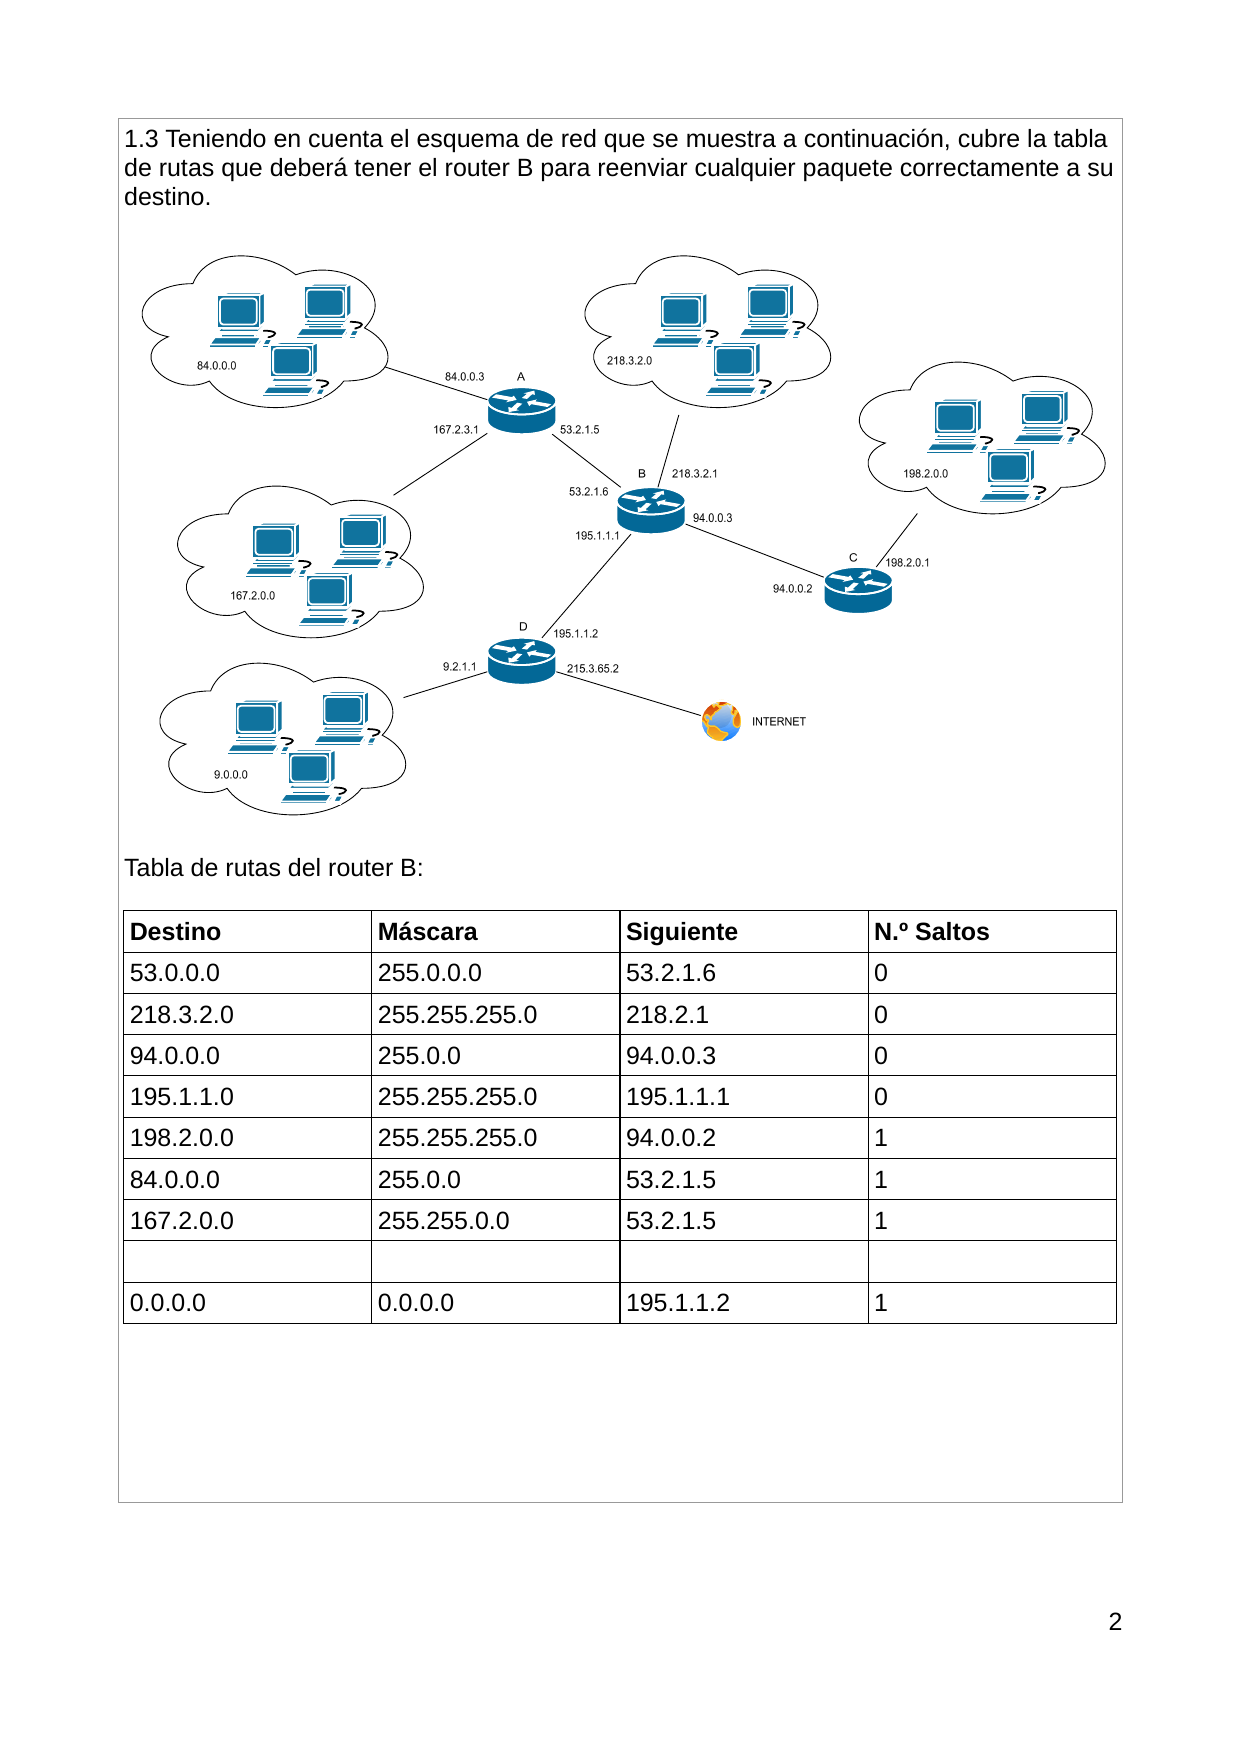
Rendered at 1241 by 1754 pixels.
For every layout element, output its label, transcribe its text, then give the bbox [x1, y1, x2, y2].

table_cell 53.2.1.6 [621, 953, 868, 993]
table_header N.º Saltos [869, 911, 1116, 952]
table_cell [124, 1241, 371, 1282]
table_cell 0.0.0.0 [124, 1283, 371, 1323]
table_cell 218.3.2.0 [124, 994, 371, 1034]
table_cell 94.0.0.0 [124, 1035, 371, 1075]
table_cell 195.1.1.0 [124, 1076, 371, 1117]
table_cell 1 [869, 1159, 1116, 1199]
table_cell 1 [869, 1118, 1116, 1158]
table_cell 167.2.0.0 [124, 1200, 371, 1240]
table_cell 0 [869, 1035, 1116, 1075]
table_cell 84.0.0.0 [124, 1159, 371, 1199]
table_header Máscara [372, 911, 619, 952]
table_cell 255.0.0 [372, 1159, 619, 1199]
table_cell 0.0.0.0 [372, 1283, 619, 1323]
table_cell 255.255.255.0 [372, 1076, 619, 1117]
table_cell 0 [869, 994, 1116, 1034]
table_cell [869, 1241, 1116, 1282]
table_cell 255.0.0.0 [372, 953, 619, 993]
table_cell [372, 1241, 619, 1282]
table_cell 1.3 Teniendo en cuenta el esquema de red que se muestra a continuación, cubre la tabla de rutas que deberá tener el router B para reenviar cualquier paquete correctamente a su destino. Tabla de rutas del router B: [119, 119, 1122, 1502]
table_cell 255.255.255.0 [372, 1118, 619, 1158]
table_cell 195.1.1.1 [621, 1076, 868, 1117]
table_cell 53.2.1.5 [621, 1159, 868, 1199]
table_header Siguiente [621, 911, 868, 952]
table_cell [621, 1241, 868, 1282]
table_cell 53.0.0.0 [124, 953, 371, 993]
table_cell 255.0.0 [372, 1035, 619, 1075]
table_cell 195.1.1.2 [621, 1283, 868, 1323]
table_cell 0 [869, 1076, 1116, 1117]
table_cell 255.255.255.0 [372, 994, 619, 1034]
table_cell 94.0.0.3 [621, 1035, 868, 1075]
table_cell 0 [869, 953, 1116, 993]
table_cell 218.2.1 [621, 994, 868, 1034]
table_cell 53.2.1.5 [621, 1200, 868, 1240]
table_cell 94.0.0.2 [621, 1118, 868, 1158]
table_cell 1 [869, 1200, 1116, 1240]
table_header Destino [124, 911, 371, 952]
table_cell 255.255.0.0 [372, 1200, 619, 1240]
table_cell 1 [869, 1283, 1116, 1323]
table_cell 198.2.0.0 [124, 1118, 371, 1158]
